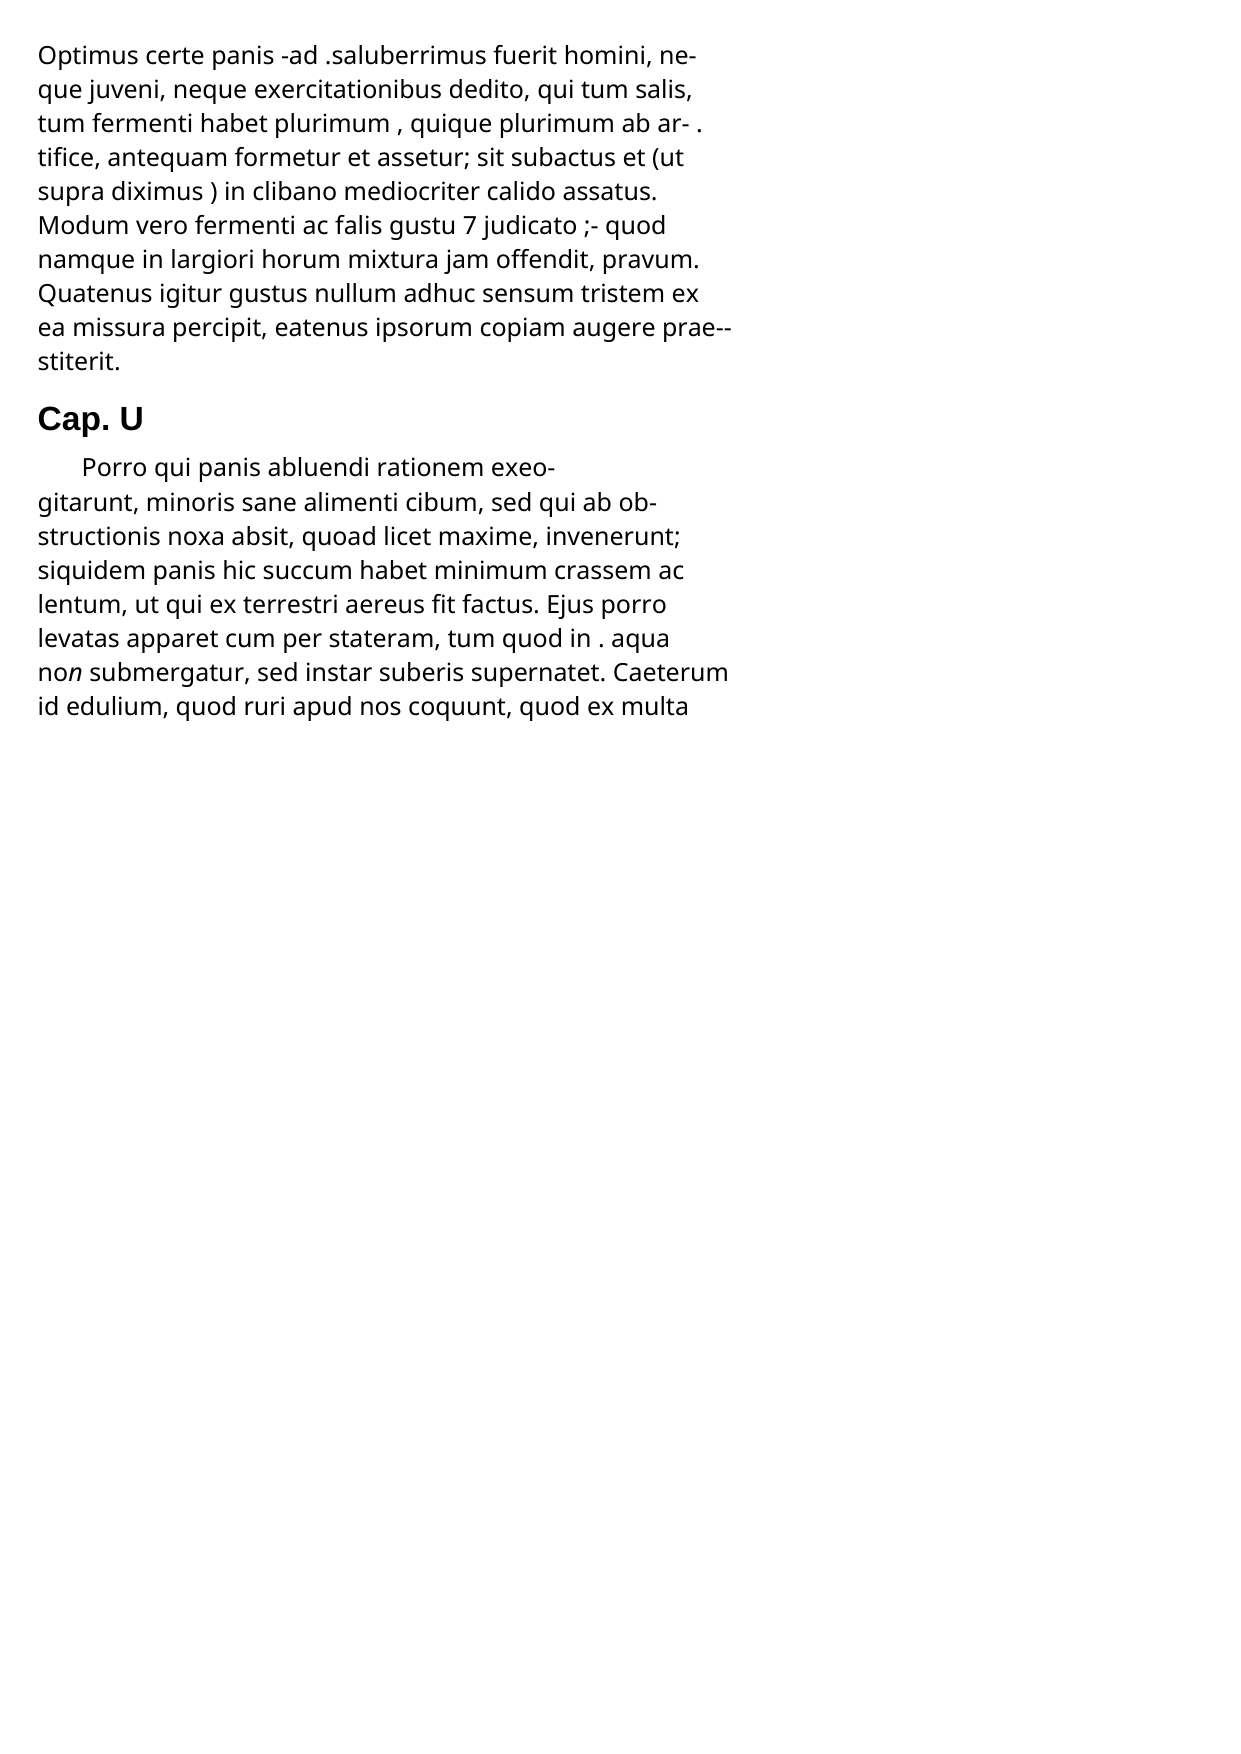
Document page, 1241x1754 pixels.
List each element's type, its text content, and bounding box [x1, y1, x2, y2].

text Optimus certe panis -ad .saluberrimus fuerit homini, ne- que juveni, neque exercitationibus dedito, qui tum salis, tum fermenti habet plurimum , quique plurimum ab ar- . tifice, antequam formetur et assetur; sit subactus et (ut supra diximus ) in clibano mediocriter calido assatus. Modum vero fermenti ac falis gustu 7 judicato ;- quod namque in largiori horum mixtura jam offendit, pravum. Quatenus igitur gustus nullum adhuc sensum tristem ex ea missura percipit, eatenus ipsorum copiam augere prae-- stiterit. [37, 37, 1203, 378]
text Porro qui panis abluendi rationem exeo- gitarunt, minoris sane alimenti cibum, sed qui ab ob- structionis noxa absit, quoad licet maxime, invenerunt; siquidem panis hic succum habet minimum crassem ac lentum, ut qui ex terrestri aereus fit factus. Ejus porro levatas apparet cum per stateram, tum quod in . aqua non submergatur, sed instar suberis supernatet. Caeterum id edulium, quod ruri apud nos coquunt, quod ex multa [37, 450, 1203, 723]
subtitle Cap. U [37, 399, 1203, 438]
